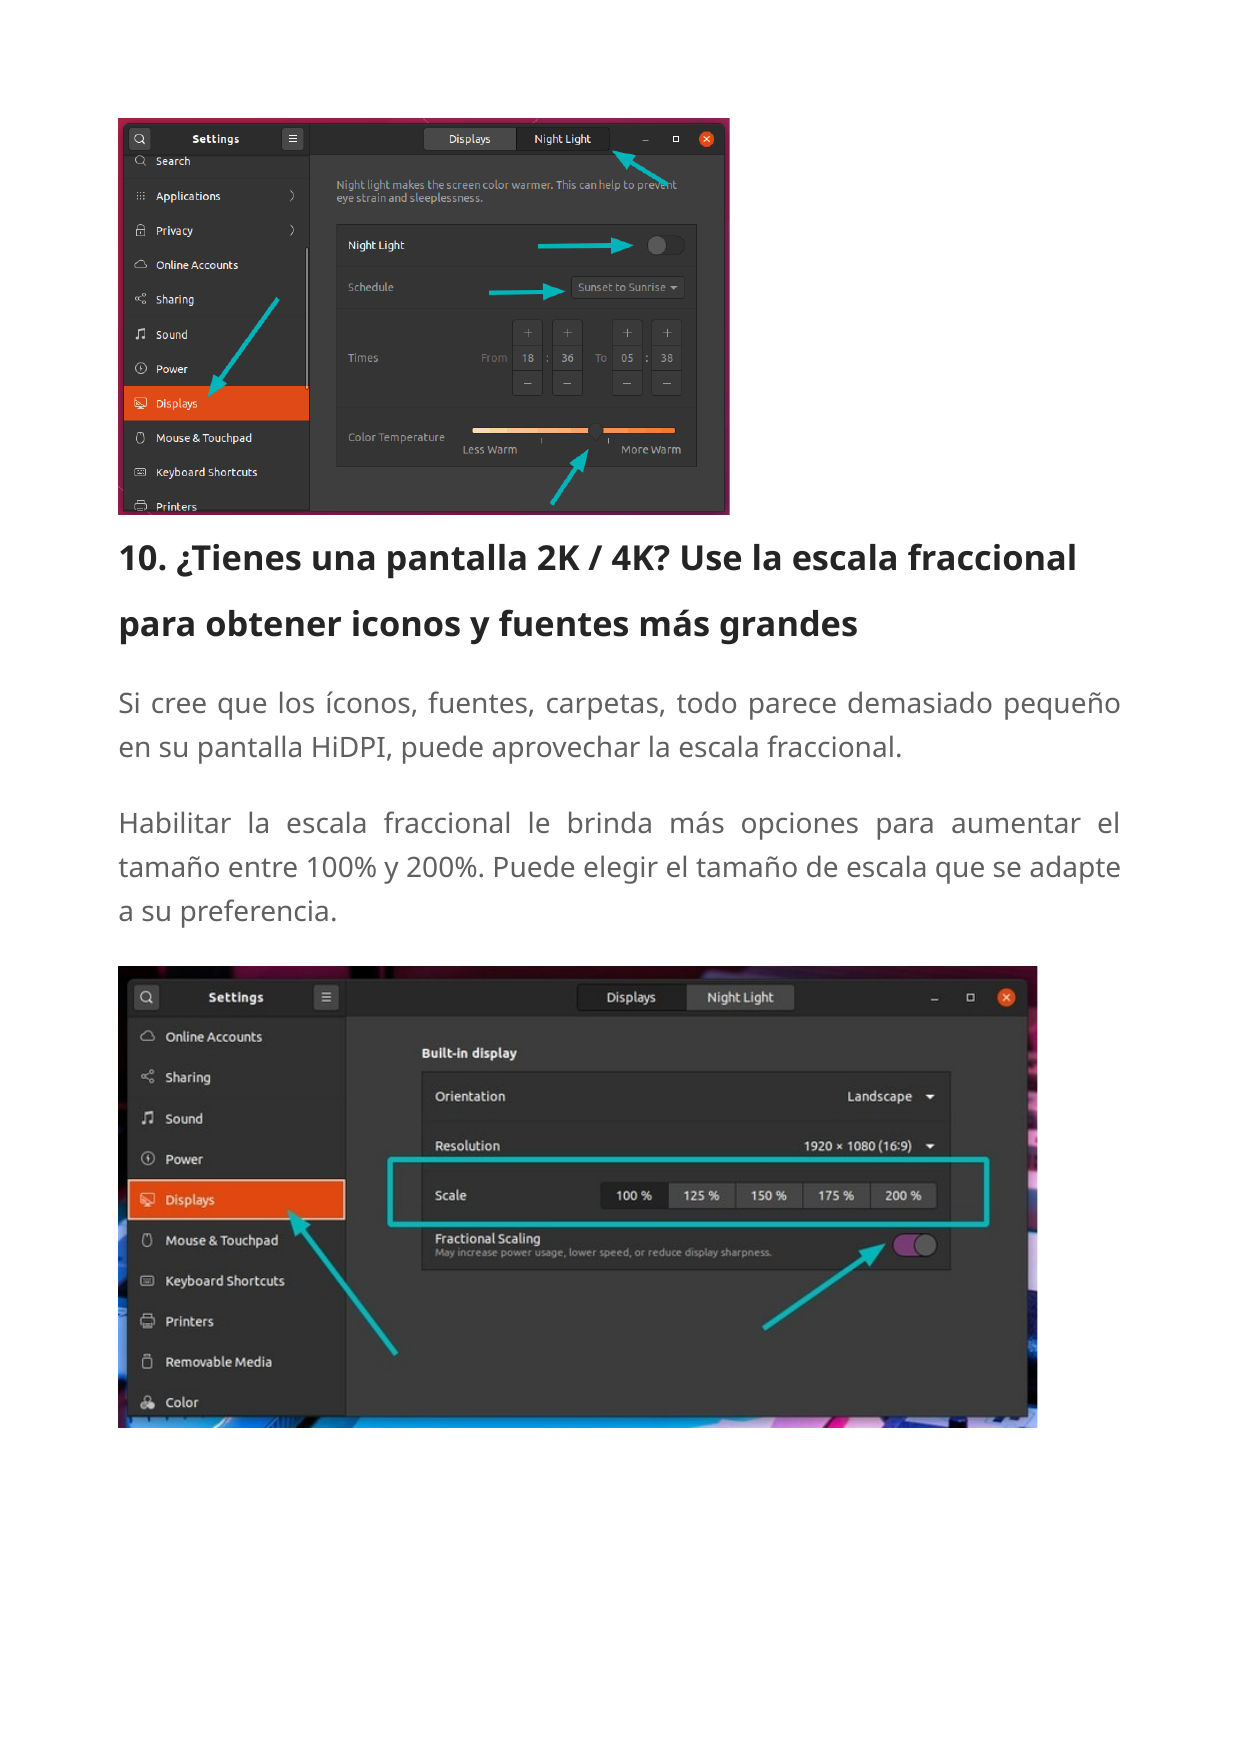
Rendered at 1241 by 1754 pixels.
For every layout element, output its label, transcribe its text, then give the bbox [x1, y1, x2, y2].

picture [118, 966, 1038, 1428]
picture [118, 118, 730, 515]
text Si cree que los íconos, fuentes, carpetas, todo parece demasiado pequeño en su pantalla HiDPI, puede aprovechar la escala fraccional. [118, 684, 1122, 766]
text Habilitar la escala fraccional le brinda más opciones para aumentar el tamaño entre 100% y 200%. Puede elegir el tamaño de escala que se adapte a su preferencia. [118, 803, 1122, 929]
subtitle 10. ¿Tienes una pantalla 2K / 4K? Use la escala fraccional para obtener iconos y fuentes más grandes [118, 534, 1122, 646]
